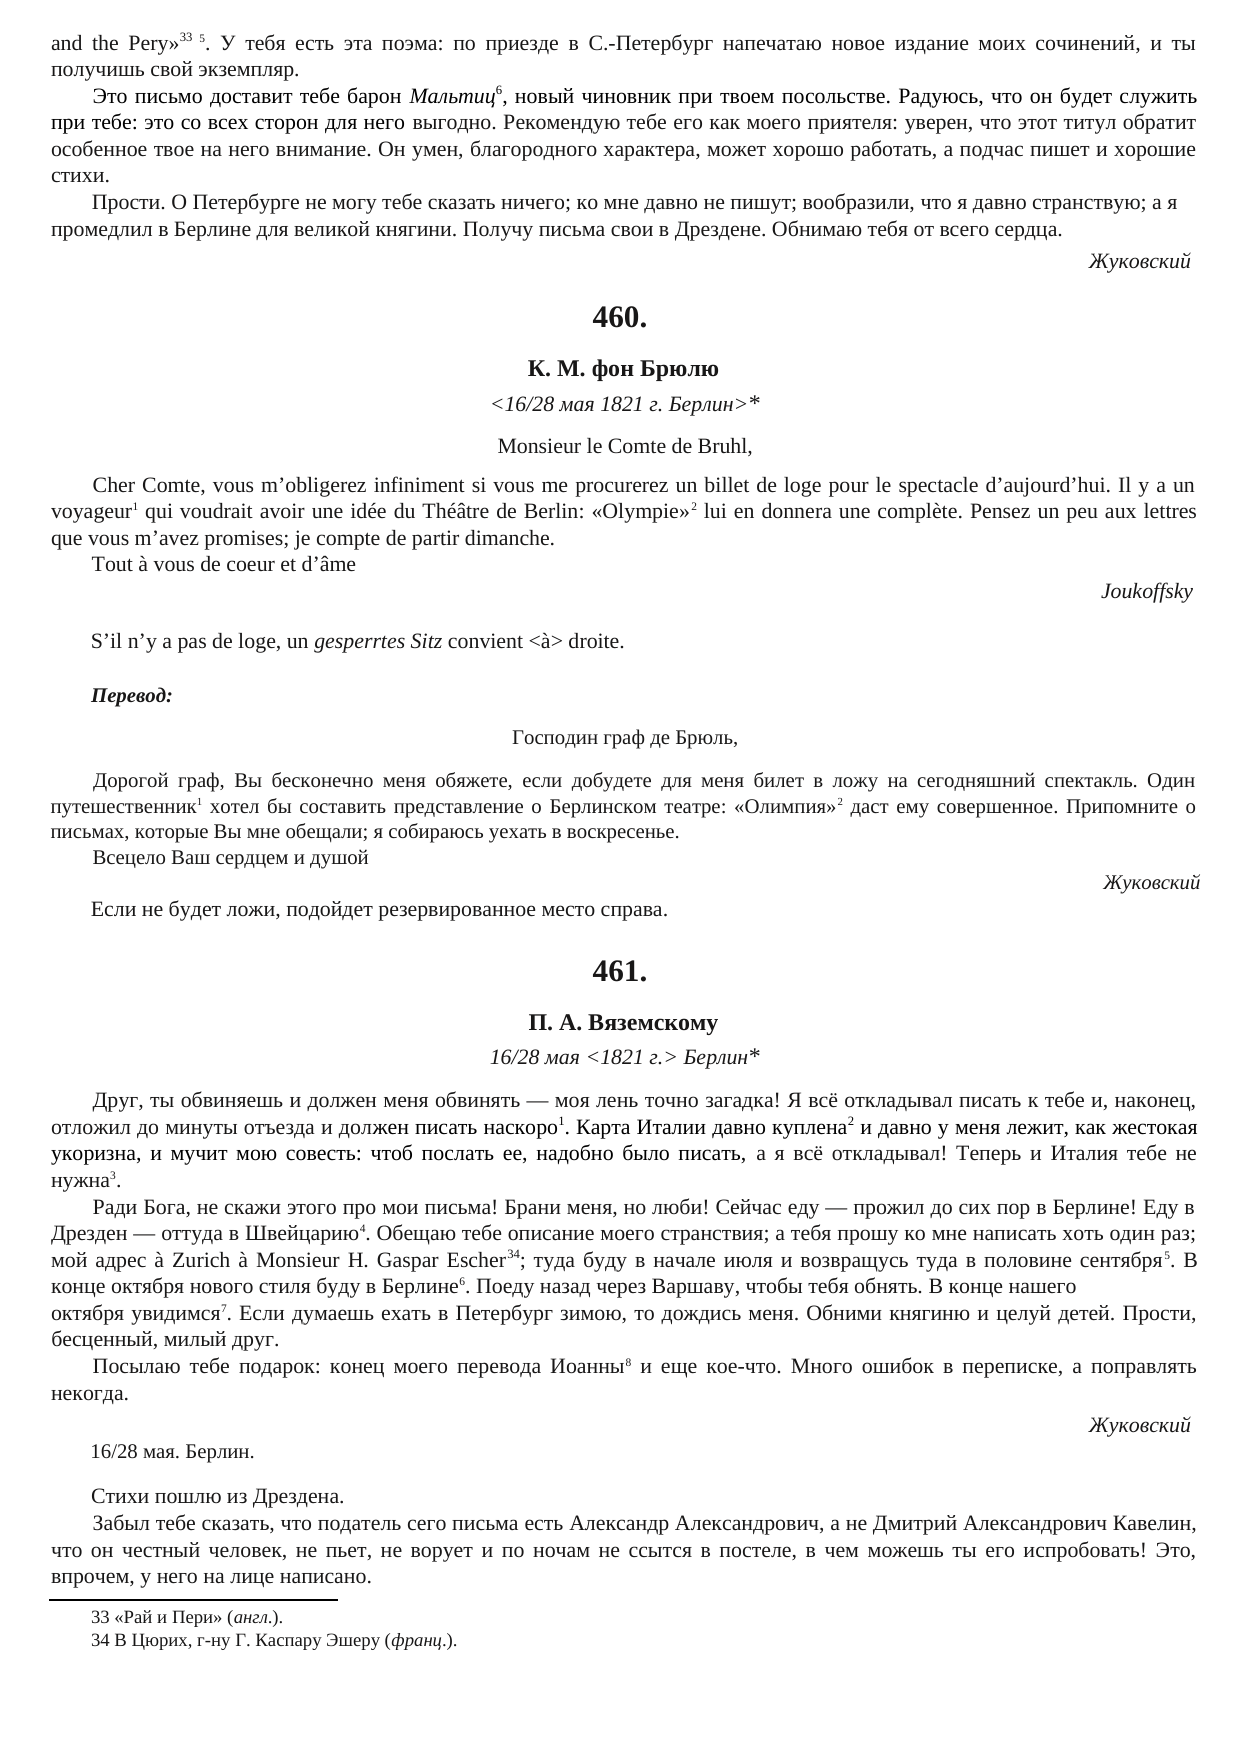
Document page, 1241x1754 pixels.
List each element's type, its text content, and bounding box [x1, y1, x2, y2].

text К. М. фон Брюлю [51, 354, 1196, 382]
text «Рай и Пери» (англ.). [49, 1606, 1197, 1627]
text Господин граф де Брюль, [63, 725, 1187, 749]
text Муза моя после нашей с тобою разлуки была по обыкновению ленива: она довольствовалась мелочами и переводила… я кончил перевод Шиллеровой «Орлеанской девы»4. И еще перевел эпизод из «Lalla Rookh»: «The paradise and the Pery» 5. У тебя есть эта поэма: по приезде в С.-Петербург напечатаю новое издание моих сочинений, и ты получишь свой экземпляр. [51, 29, 1198, 81]
text Joukoffsky [90, 578, 1193, 604]
subtitle 460. [49, 299, 1190, 334]
text Жуковский [90, 1412, 1193, 1437]
text 16/28 мая. Берлин. [90, 1439, 1200, 1463]
text Прости. О Петербурге не могу тебе сказать ничего; ко мне давно не пишут; вообразили, что я давно странствую; а я промедлил в Берлине для великой княгини. Получу письма свои в Дрездене. Обнимаю тебя от всего сердца. [51, 189, 1200, 241]
text <16/28 мая 1821 г. Берлин>* [50, 389, 1199, 416]
text Перевод: [91, 682, 1200, 707]
text октября увидимся7. Если думаешь ехать в Петербург зимою, то дождись меня. Обними княгиню и целуй детей. Прости, бесценный, милый друг. [51, 1300, 1198, 1352]
text Стихи пошлю из Дрездена. [91, 1483, 1198, 1509]
text Всецело Ваш сердцем и душой [92, 845, 1200, 869]
text Жуковский [91, 870, 1200, 894]
text Tout à vous de coeur et d’âme [91, 551, 1198, 577]
text Дорогой граф, Вы бесконечно меня обяжете, если добудете для меня билет в ложу на сегодняшний спектакль. Один путешественник1 хотел бы составить представление о Берлинском театре: «Олимпия»2 даст ему совершенное. Припомните о письмах, которые Вы мне обещали; я собираюсь уехать в воскресенье. [50, 768, 1196, 843]
text П. А. Вяземскому [51, 1008, 1196, 1036]
text Monsieur le Comte de Bruhl, [50, 433, 1200, 459]
text S’il n’y a pas de loge, un gesperrtes Sitz convient <à> droite. [91, 628, 1200, 654]
text Cher Comte, vous m’obligerez infiniment si vous me procurerez un billet de loge pour le spectacle d’aujourd’hui. Il y a un voyageur1 qui voudrait avoir une idée du Théâtre de Berlin: «Olympie»2 lui en donnera une complète. Pensez un peu aux lettres que vous m’avez promises; je compte de partir dimanche. [51, 472, 1198, 550]
text Друг, ты обвиняешь и должен меня обвинять — моя лень точно загадка! Я всё откладывал писать к тебе и, наконец, отложил до минуты отъезда и должен писать наскоро1. Карта Италии давно куплена2 и давно у меня лежит, как жестокая укоризна, и мучит мою совесть: чтоб послать ее, надобно было писать, а я всё откладывал! Теперь и Италия тебе не нужна3. [51, 1087, 1198, 1192]
text 16/28 мая <1821 г.> Берлин* [50, 1042, 1199, 1070]
text В Цюрих, г-ну Г. Каспару Эшеру (франц.). [49, 1629, 1197, 1651]
text Ради Бога, не скажи этого про мои письма! Брани меня, но люби! Сейчас еду — прожил до сих пор в Берлине! Еду в Дрезден — оттуда в Швейцарию4. Обещаю тебе описание моего странствия; а тебя прошу ко мне написать хоть один раз; мой адрес à Zurich à Monsieur H. Gaspar Escher; туда буду в начале июля и возвращусь туда в половине сентября5. В конце октября нового стиля буду в Берлине6. Поеду назад через Варшаву, чтобы тебя обнять. В конце нашего [51, 1194, 1198, 1298]
subtitle 461. [49, 952, 1190, 988]
text Жуковский [90, 248, 1193, 274]
text Забыл тебе сказать, что податель сего письма есть Александр Александрович, а не Дмитрий Александрович Кавелин, что он честный человек, не пьет, не ворует и по ночам не ссытся в постеле, в чем можешь ты его испробовать! Это, впрочем, у него на лице написано. [51, 1510, 1198, 1588]
text Это письмо доставит тебе барон Мальтиц6, новый чиновник при твоем по­сольстве. Радуюсь, что он будет служить при тебе: это со всех сторон для него выгодно. Рекомендую тебе его как моего приятеля: уверен, что этот титул обратит особенное твое на него внимание. Он умен, благородного характера, может хорошо работать, а подчас пишет и хорошие стихи. [51, 83, 1198, 187]
text Посылаю тебе подарок: конец моего перевода Иоанны8 и еще кое-что. Много ошибок в переписке, а поправлять некогда. [51, 1353, 1198, 1405]
text Если не будет ложи, подойдет резервированное место справа. [91, 896, 1200, 921]
